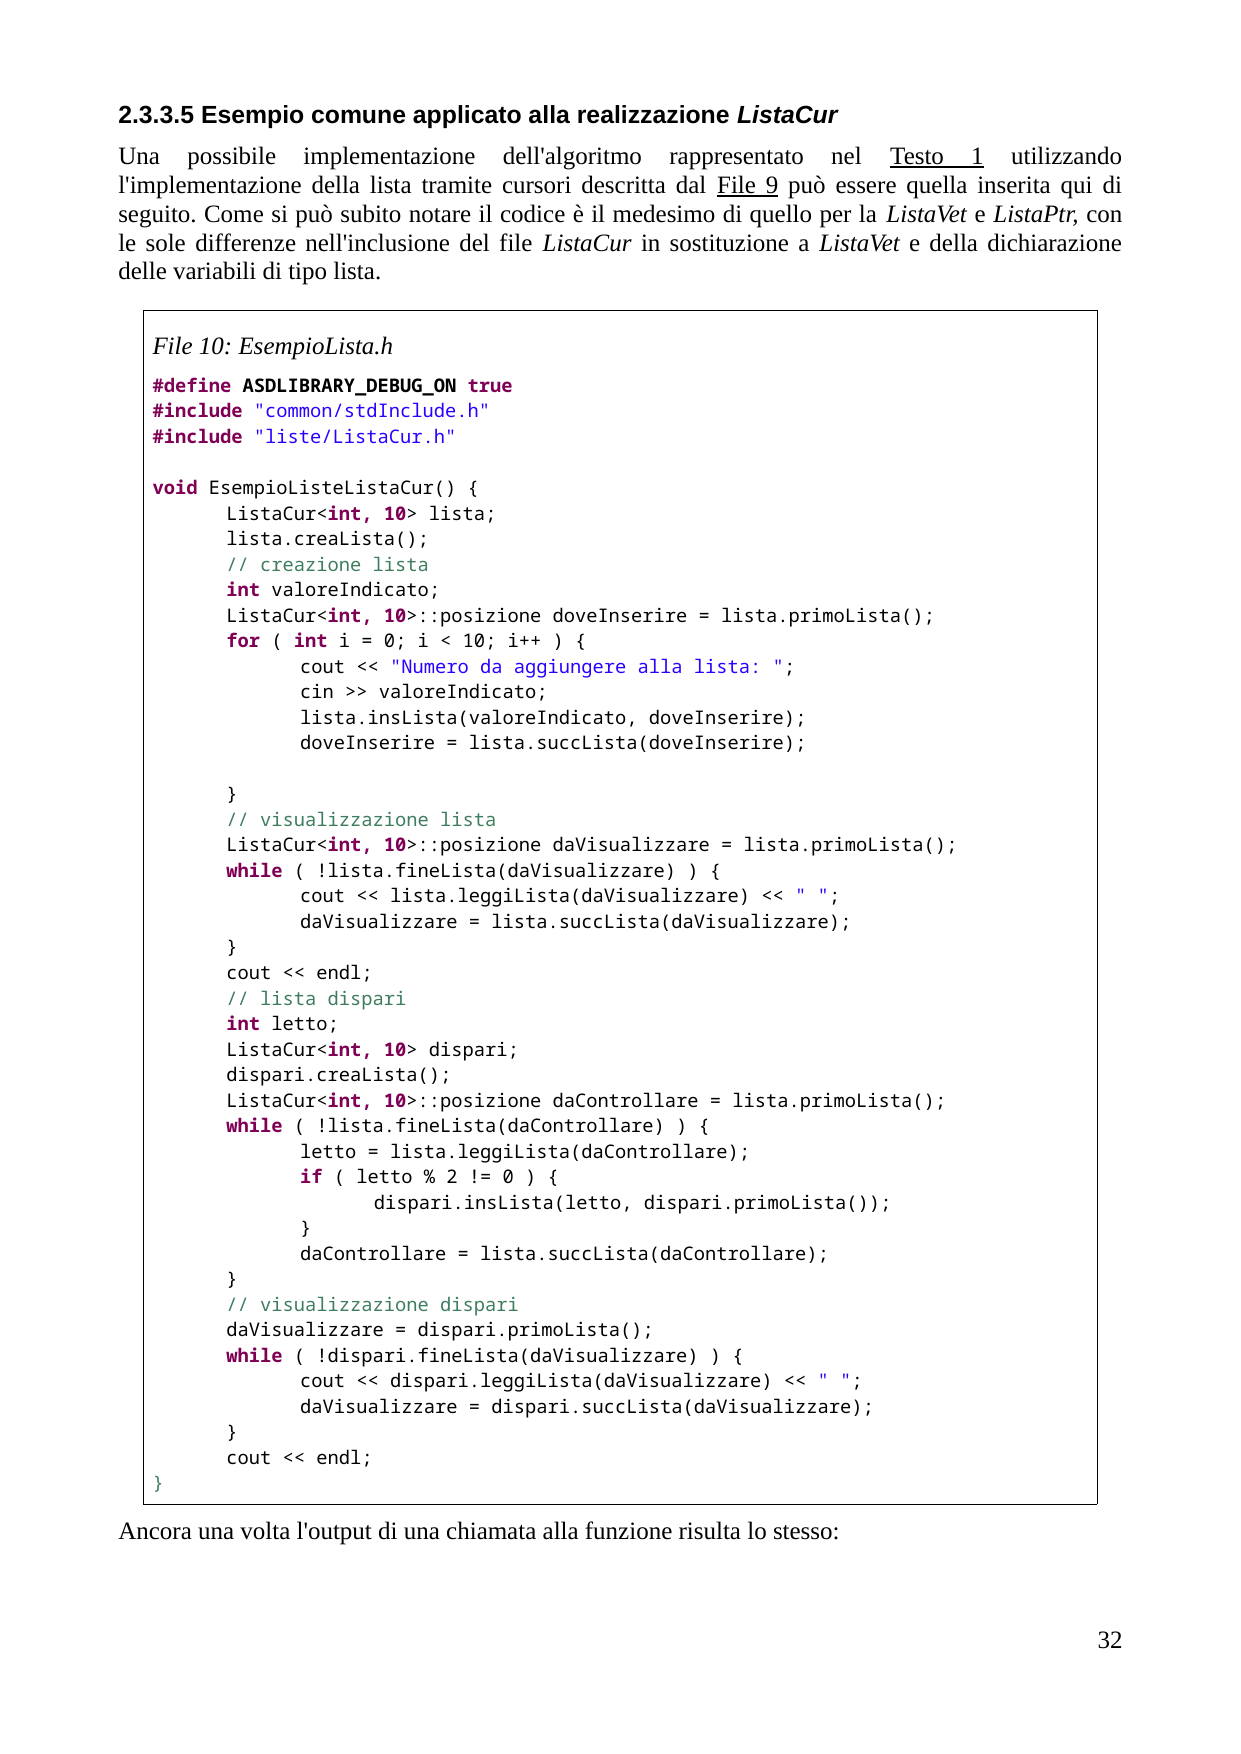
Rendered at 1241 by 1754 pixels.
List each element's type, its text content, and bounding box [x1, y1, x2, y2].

text File 10: EsempioLista.h [152, 331, 1088, 360]
text cin >> valoreIndicato; [152, 678, 1088, 704]
text Ancora una volta l'output di una chiamata alla funzione risulta lo stesso: [118, 298, 1122, 1545]
text #include "liste/ListaCur.h" [152, 423, 1088, 449]
text while ( !lista.fineLista(daControllare) ) { [152, 1112, 1088, 1138]
text if ( letto % 2 != 0 ) { [152, 1163, 1088, 1189]
text } [152, 1419, 1088, 1444]
text } [152, 1470, 1088, 1495]
text int letto; [152, 1010, 1088, 1036]
text // creazione lista [152, 551, 1088, 576]
text } [152, 1214, 1088, 1240]
text #include "common/stdInclude.h" [152, 398, 1088, 423]
text int valoreIndicato; [152, 576, 1088, 602]
text lista.insLista(valoreIndicato, doveInserire); [152, 704, 1088, 729]
text ListaCur<int, 10>::posizione daControllare = lista.primoLista(); [152, 1087, 1088, 1112]
text } [152, 934, 1088, 959]
text daVisualizzare = lista.succLista(daVisualizzare); [152, 908, 1088, 934]
text // visualizzazione lista [152, 806, 1088, 832]
text daControllare = lista.succLista(daControllare); [152, 1240, 1088, 1266]
text daVisualizzare = dispari.succLista(daVisualizzare); [152, 1393, 1088, 1419]
text #define ASDLIBRARY_DEBUG_ON true [152, 372, 1088, 398]
text for ( int i = 0; i < 10; i++ ) { [152, 627, 1088, 653]
text dispari.creaLista(); [152, 1061, 1088, 1087]
text cout << dispari.leggiLista(daVisualizzare) << " "; [152, 1368, 1088, 1393]
subtitle 2.3.3.5 Esempio comune applicato alla realizzazione ListaCur [118, 100, 1122, 129]
text cout << endl; [152, 1444, 1088, 1470]
text cout << endl; [152, 959, 1088, 985]
text cout << lista.leggiLista(daVisualizzare) << " "; [152, 883, 1088, 908]
text ListaCur<int, 10> lista; [152, 500, 1088, 525]
text ListaCur<int, 10> dispari; [152, 1036, 1088, 1061]
text cout << "Numero da aggiungere alla lista: "; [152, 653, 1088, 678]
text letto = lista.leggiLista(daControllare); [152, 1138, 1088, 1163]
text doveInserire = lista.succLista(doveInserire); [152, 729, 1088, 755]
text ListaCur<int, 10>::posizione doveInserire = lista.primoLista(); [152, 602, 1088, 627]
text // lista dispari [152, 985, 1088, 1010]
text while ( !dispari.fineLista(daVisualizzare) ) { [152, 1342, 1088, 1368]
text void EsempioListeListaCur() { [152, 474, 1088, 500]
text ListaCur<int, 10>::posizione daVisualizzare = lista.primoLista(); [152, 832, 1088, 857]
text while ( !lista.fineLista(daVisualizzare) ) { [152, 857, 1088, 883]
text lista.creaLista(); [152, 525, 1088, 551]
text daVisualizzare = dispari.primoLista(); [152, 1317, 1088, 1342]
text dispari.insLista(letto, dispari.primoLista()); [152, 1189, 1088, 1214]
text Una possibile implementazione dell'algoritmo rappresentato nel Testo 1 utilizzando l'implementazione della lista tramite cursori descritta dal File 9 può essere quella inserita qui di seguito. Come si può subito notare il codice è il medesimo di quello per la ListaVet e ListaPtr, con le sole differenze nell'inclusione del file ListaCur in sostituzione a ListaVet e della dichiarazione delle variabili di tipo lista. [118, 141, 1122, 285]
text } [152, 1266, 1088, 1291]
text // visualizzazione dispari [152, 1291, 1088, 1317]
text } [152, 781, 1088, 806]
